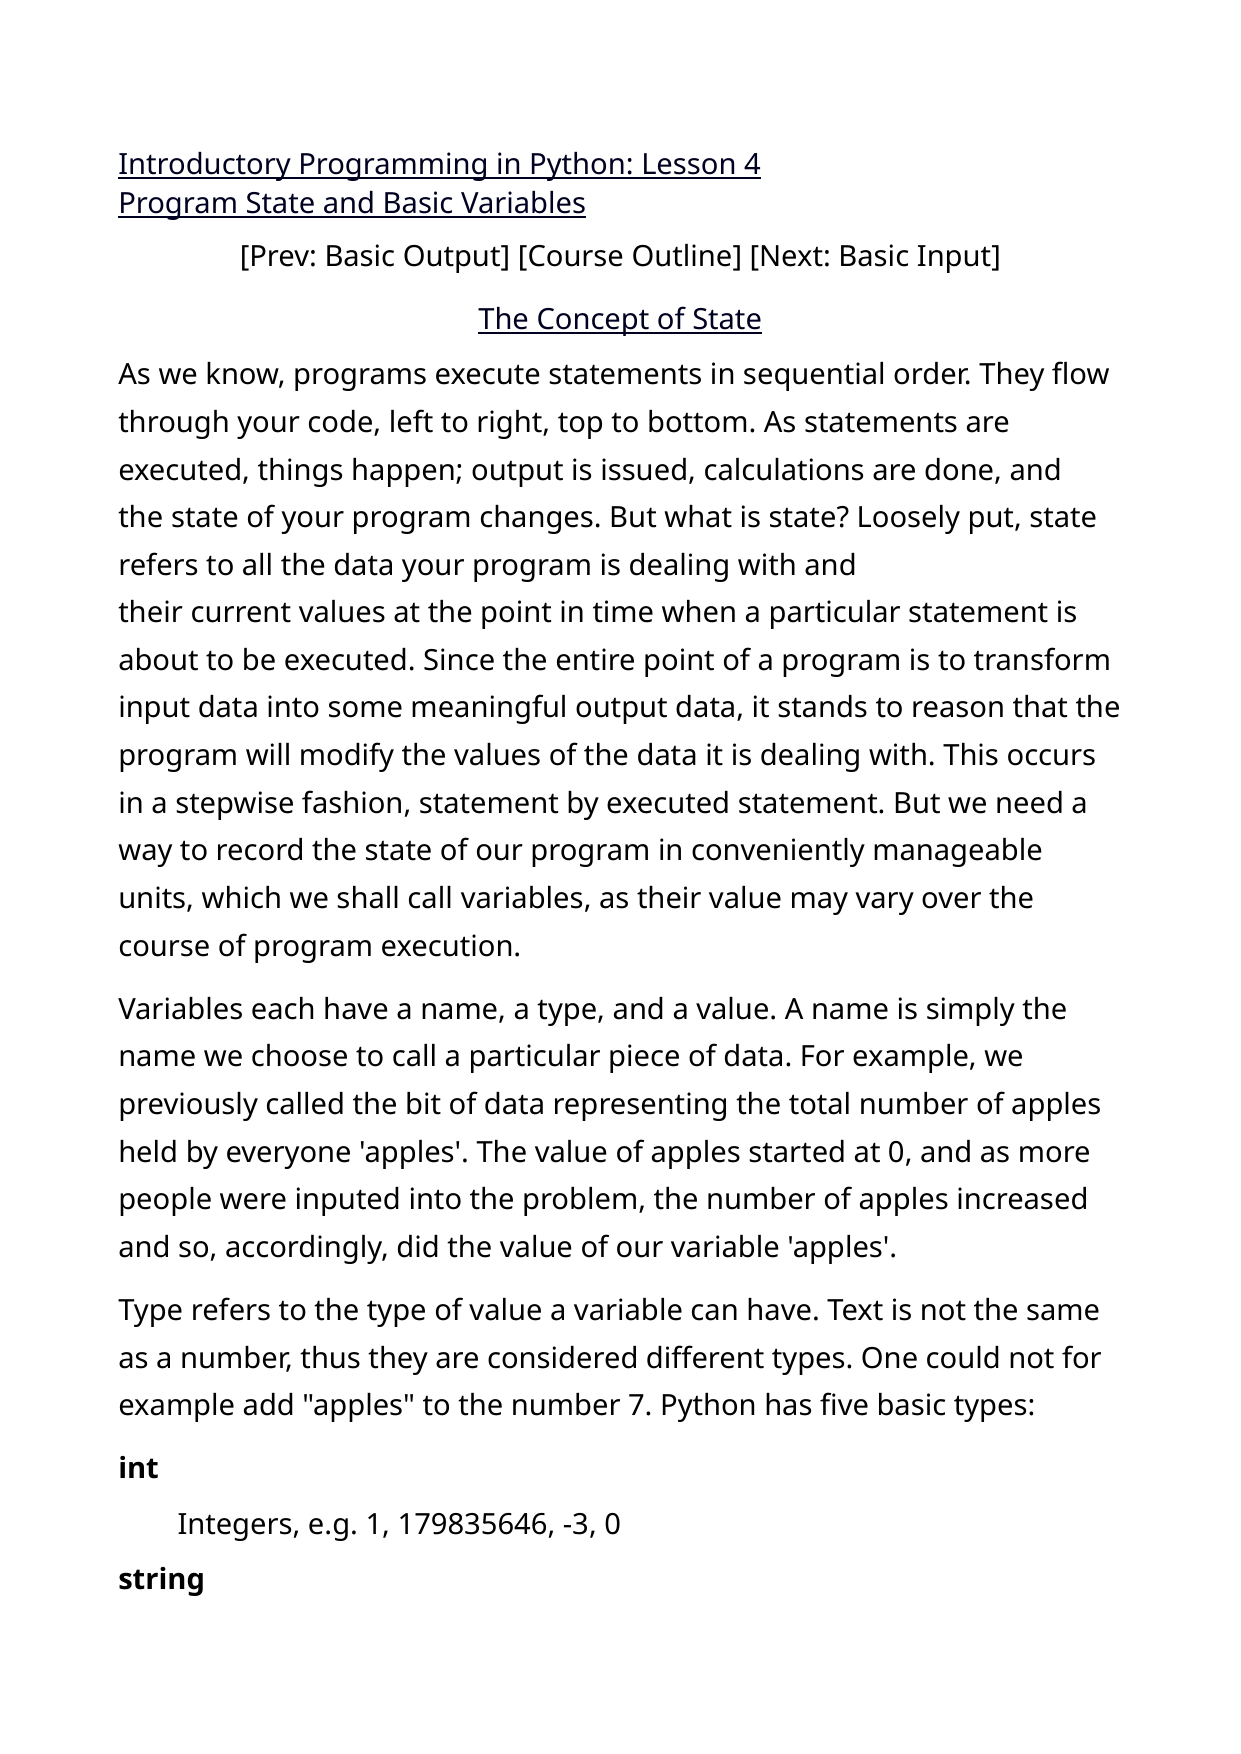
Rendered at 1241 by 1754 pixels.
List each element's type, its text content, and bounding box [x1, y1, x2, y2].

text Variables each have a name, a type, and a value. A name is simply the name we choose to call a particular piece of data. For example, we previously called the bit of data representing the total number of apples held by everyone 'apples'. The value of apples started at 0, and as more people were inputed into the problem, the number of apples increased and so, accordingly, did the value of our variable 'apples'. [118, 988, 1122, 1266]
subtitle int [118, 1448, 1122, 1487]
text Type refers to the type of value a variable can have. Text is not the same as a number, thus they are considered different types. One could not for example add "apples" to the number 7. Python has five basic types: [118, 1289, 1122, 1424]
text As we know, programs execute statements in sequential order. They flow through your code, left to right, top to bottom. As statements are executed, things happen; output is issued, calculations are done, and the state of your program changes. But what is state? Loosely put, state refers to all the data your program is dealing with and their current values at the point in time when a particular statement is about to be executed. Since the entire point of a program is to transform input data into some meaningful output data, it stands to reason that the program will modify the values of the data it is dealing with. This occurs in a stepwise fashion, statement by executed statement. But we need a way to record the state of our program in conveniently manageable units, which we shall call variables, as their value may vary over the course of program execution. [118, 353, 1122, 964]
subtitle The Concept of State [118, 298, 1122, 338]
subtitle Introductory Programming in Python: Lesson 4 Program State and Basic Variables [118, 143, 1122, 222]
text [Prev: Basic Output] [Course Outline] [Next: Basic Input] [118, 235, 1122, 275]
list Integers, e.g. 1, 179835646, -3, 0 [177, 1503, 1122, 1543]
subtitle string [118, 1558, 1122, 1598]
